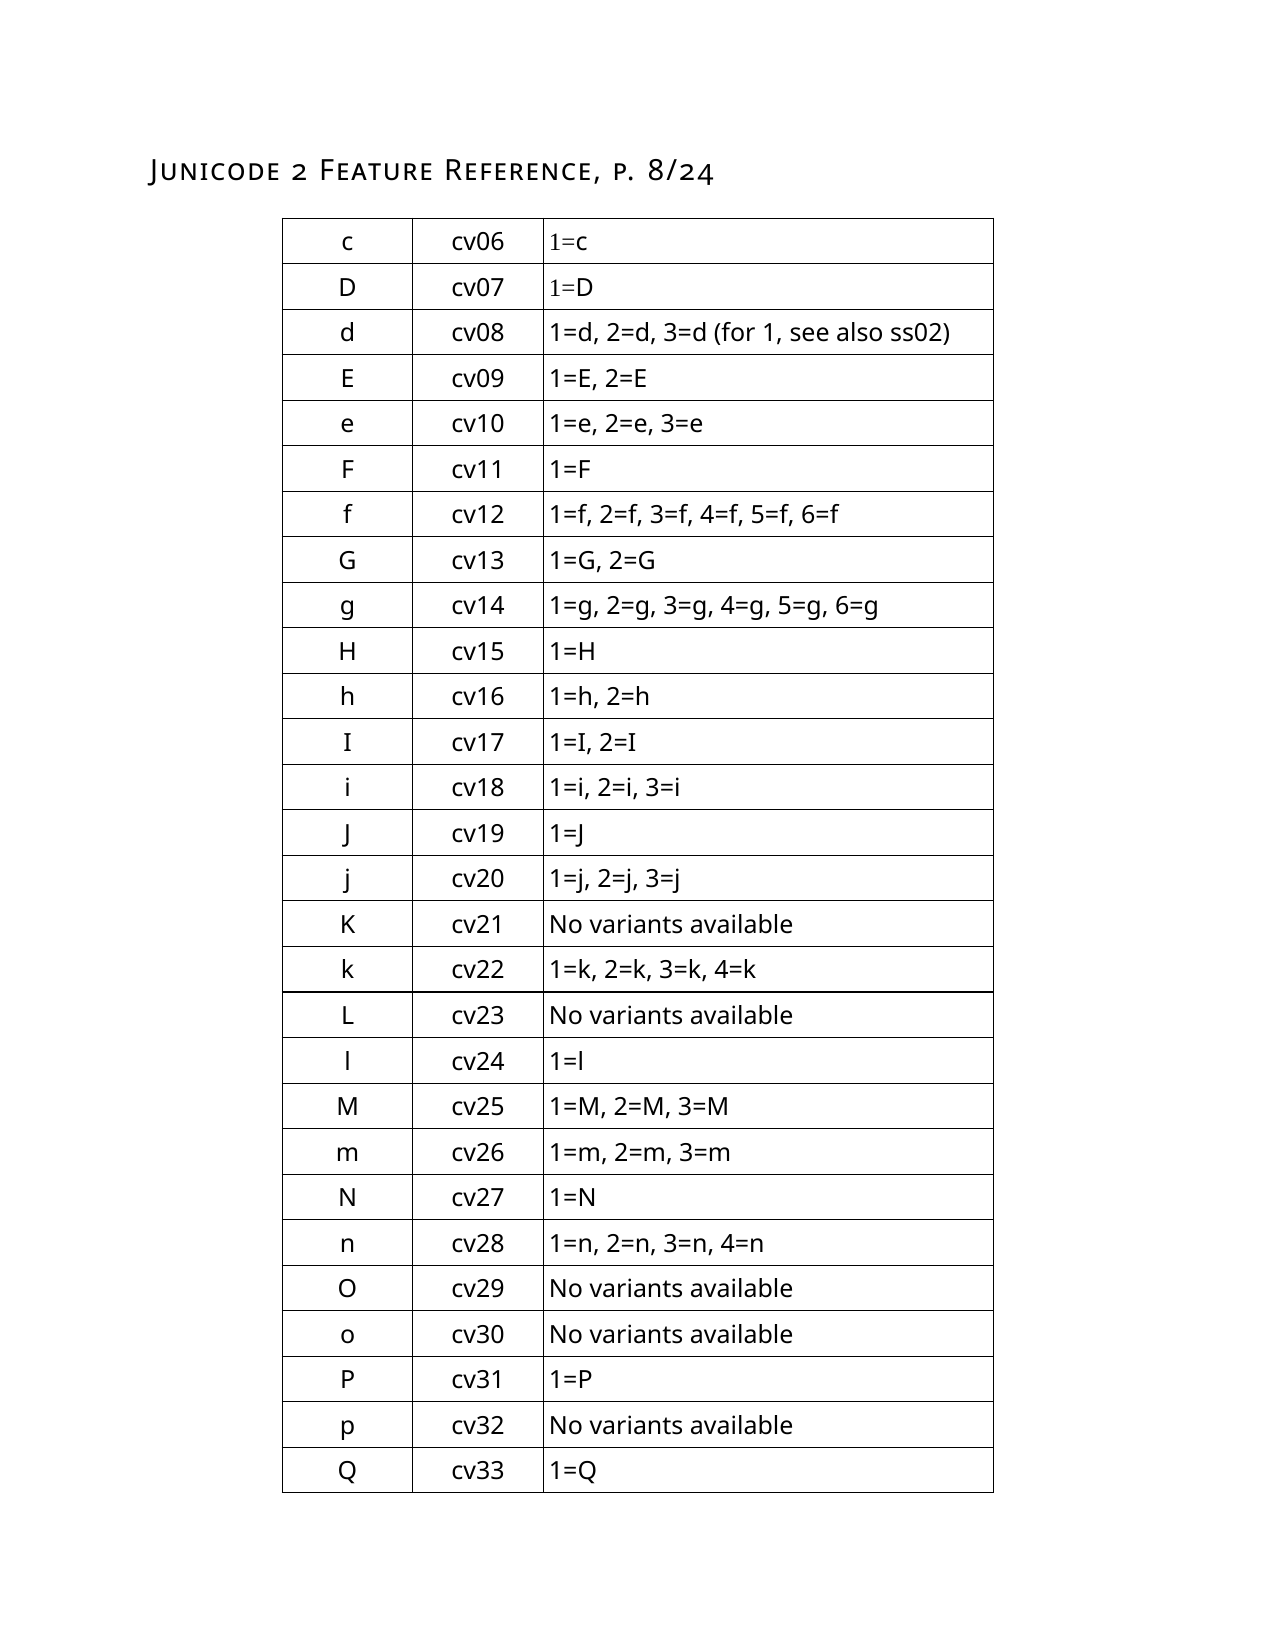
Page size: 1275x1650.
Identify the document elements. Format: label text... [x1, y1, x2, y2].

table_cell cv19 [413, 810, 543, 855]
table_cell cv23 [413, 993, 543, 1037]
table_cell D [283, 264, 412, 308]
table_cell I [283, 719, 412, 764]
table_cell 1=H [544, 628, 993, 673]
table_cell i [283, 765, 412, 809]
table_cell 1=I, 2=I [544, 719, 993, 764]
table_cell cv06 [413, 219, 543, 263]
table_cell cv22 [413, 947, 543, 991]
table_cell 1=Q [544, 1448, 993, 1492]
table_cell cv33 [413, 1448, 543, 1492]
table_cell m [283, 1129, 412, 1173]
table_cell cv12 [413, 492, 543, 536]
table_cell o [283, 1311, 412, 1356]
table_cell cv11 [413, 446, 543, 491]
table_cell 1=F [544, 446, 993, 491]
table_cell 1=l [544, 1038, 993, 1082]
table_cell cv29 [413, 1266, 543, 1310]
table_cell j [283, 856, 412, 900]
table_cell No variants available [544, 1311, 993, 1356]
table_cell cv21 [413, 901, 543, 946]
table_cell No variants available [544, 1402, 993, 1447]
table_cell K [283, 901, 412, 946]
table_cell cv13 [413, 537, 543, 582]
table_cell P [283, 1357, 412, 1401]
table_cell 1=M, 2=M, 3=M [544, 1084, 993, 1128]
table_cell cv28 [413, 1220, 543, 1264]
table_cell cv07 [413, 264, 543, 308]
table_cell G [283, 537, 412, 582]
table_cell cv09 [413, 355, 543, 399]
table_cell J [283, 810, 412, 855]
table_cell c [283, 219, 412, 263]
table_cell 1=c [544, 219, 993, 263]
table_cell Q [283, 1448, 412, 1492]
table_cell h [283, 674, 412, 718]
table_cell n [283, 1220, 412, 1264]
table_cell E [283, 355, 412, 399]
table_cell 1=g, 2=g, 3=g, 4=g, 5=g, 6=g [544, 583, 993, 627]
table_cell 1=e, 2=e, 3=e [544, 401, 993, 445]
table_cell cv08 [413, 310, 543, 354]
table_cell 1=m, 2=m, 3=m [544, 1129, 993, 1173]
table_cell 1=i, 2=i, 3=i [544, 765, 993, 809]
table_cell g [283, 583, 412, 627]
table_cell cv24 [413, 1038, 543, 1082]
table_cell 1=P [544, 1357, 993, 1401]
table_cell 1=G, 2=G [544, 537, 993, 582]
table_cell 1=E, 2=E [544, 355, 993, 399]
table_cell cv20 [413, 856, 543, 900]
table_cell cv10 [413, 401, 543, 445]
table_cell 1=k, 2=k, 3=k, 4=k [544, 947, 993, 991]
table_cell cv17 [413, 719, 543, 764]
table_cell O [283, 1266, 412, 1310]
table_cell 1=J [544, 810, 993, 855]
table_cell H [283, 628, 412, 673]
table_cell 1=d, 2=d, 3=d (for 1, see also ss02) [544, 310, 993, 354]
table_cell 1=D [544, 264, 993, 308]
table_cell cv15 [413, 628, 543, 673]
table_cell e [283, 401, 412, 445]
table_cell cv18 [413, 765, 543, 809]
table_cell cv25 [413, 1084, 543, 1128]
table_cell cv27 [413, 1175, 543, 1219]
table_cell 1=j, 2=j, 3=j [544, 856, 993, 900]
table_cell L [283, 993, 412, 1037]
table_cell 1=N [544, 1175, 993, 1219]
table_cell No variants available [544, 1266, 993, 1310]
table_cell N [283, 1175, 412, 1219]
table_cell f [283, 492, 412, 536]
table_cell 1=h, 2=h [544, 674, 993, 718]
table_cell cv26 [413, 1129, 543, 1173]
table_cell cv30 [413, 1311, 543, 1356]
table_cell d [283, 310, 412, 354]
table_cell cv31 [413, 1357, 543, 1401]
table_cell No variants available [544, 993, 993, 1037]
table_cell M [283, 1084, 412, 1128]
table_cell No variants available [544, 901, 993, 946]
table_cell 1=n, 2=n, 3=n, 4=n [544, 1220, 993, 1264]
table_cell cv14 [413, 583, 543, 627]
table_cell cv16 [413, 674, 543, 718]
table_cell l [283, 1038, 412, 1082]
table_cell k [283, 947, 412, 991]
table_cell F [283, 446, 412, 491]
table_cell cv32 [413, 1402, 543, 1447]
table_cell p [283, 1402, 412, 1447]
table_cell 1=f, 2=f, 3=f, 4=f, 5=f, 6=f [544, 492, 993, 536]
